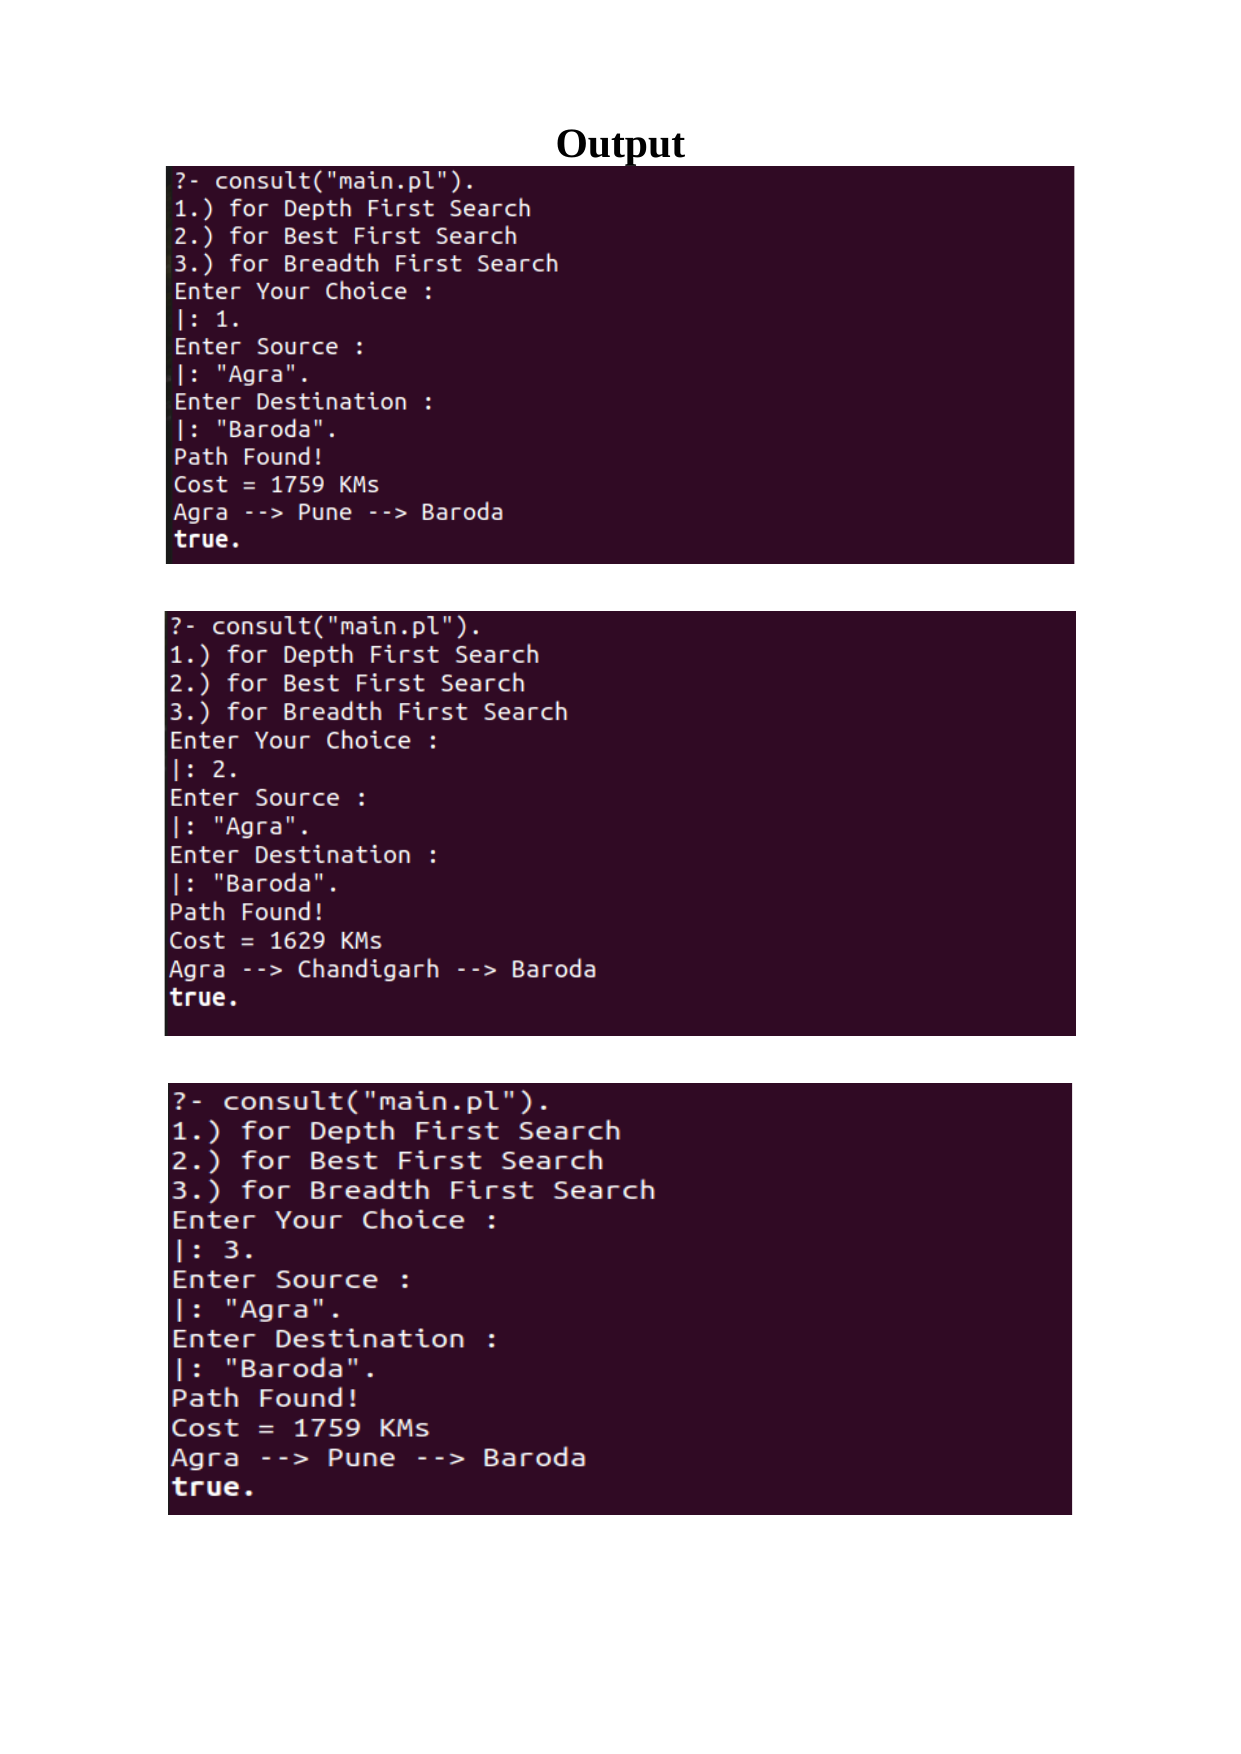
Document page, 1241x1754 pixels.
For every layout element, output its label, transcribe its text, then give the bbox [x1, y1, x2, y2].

picture [164, 611, 1076, 1036]
picture [168, 1083, 1073, 1515]
text Output [118, 118, 1122, 166]
picture [165, 166, 1075, 564]
